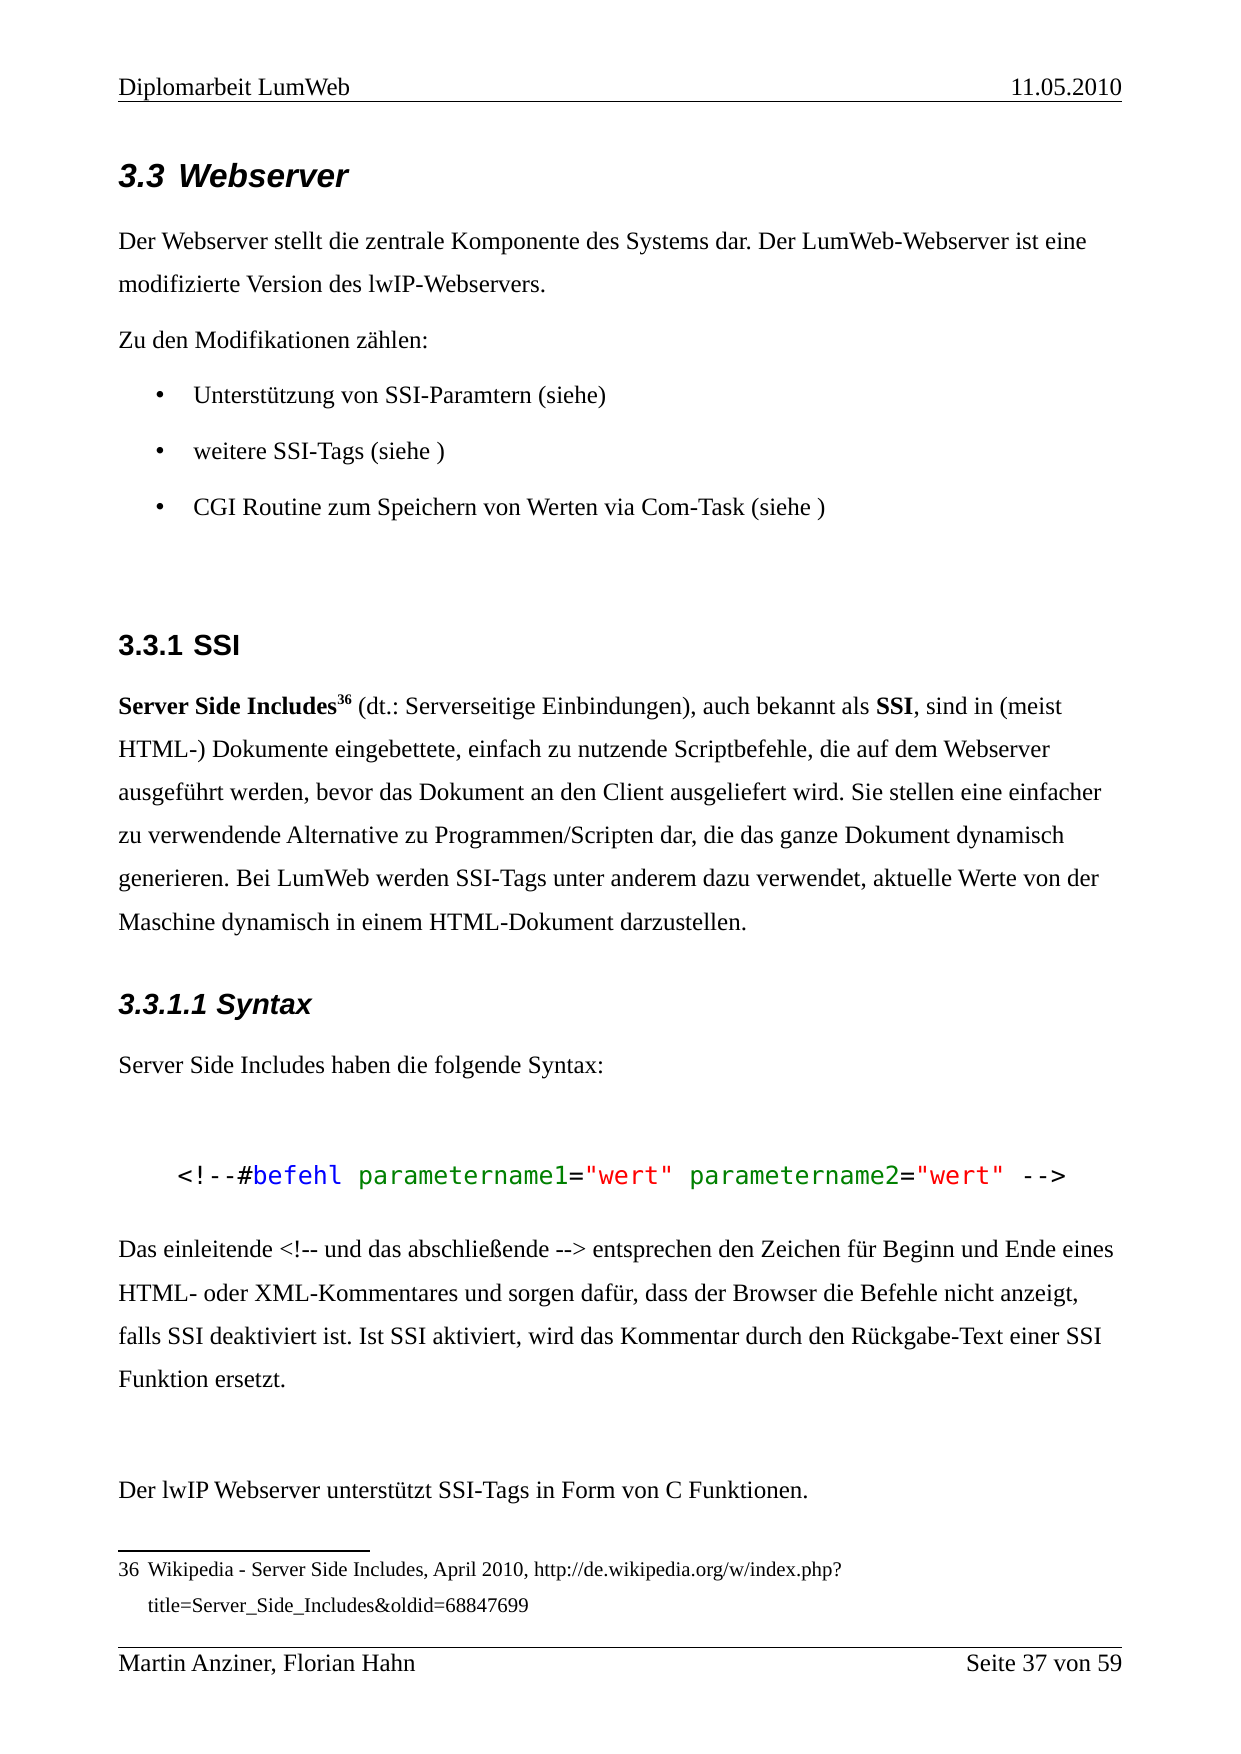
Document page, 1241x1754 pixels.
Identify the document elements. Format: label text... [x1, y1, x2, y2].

subtitle Webserver [118, 156, 1122, 194]
subtitle Syntax [118, 987, 1122, 1021]
text Der lwIP Webserver unterstützt SSI-Tags in Form von C Funktionen. [118, 1475, 1122, 1504]
text Server Side Includes (dt.: Serverseitige Einbindungen), auch bekannt als SSI, sind in (meist HTML-) Dokumente eingebettete, einfach zu nutzende Scriptbefehle, die auf dem Webserver ausgeführt werden, bevor das Dokument an den Client ausgeliefert wird. Sie stellen eine einfacher zu verwendende Alternative zu Programmen/Scripten dar, die das ganze Dokument dynamisch generieren. Bei LumWeb werden SSI-Tags unter anderem dazu verwendet, aktuelle Werte von der Maschine dynamisch in einem HTML-Dokument darzustellen. [118, 691, 1122, 935]
text Zu den Modifikationen zählen: [118, 325, 1122, 354]
text Das einleitende <!-- und das abschließende --> entsprechen den Zeichen für Beginn und Ende eines HTML- oder XML-Kommentares und sorgen dafür, dass der Browser die Befehle nicht anzeigt, falls SSI deaktiviert ist. Ist SSI aktiviert, wird das Kommentar durch den Rückgabe-Text einer SSI Funktion ersetzt. [118, 1234, 1122, 1393]
text Server Side Includes haben die folgende Syntax: [118, 1050, 1122, 1079]
text Wikipedia - Server Side Includes, April 2010, http://de.wikipedia.org/w/index.php?title=Server_Side_Includes&oldid=68847699 [118, 1557, 1122, 1617]
list <!--#befehl parametername1="wert" parametername2="wert" --> [177, 1161, 1122, 1191]
subtitle SSI [118, 628, 1122, 662]
list weitere SSI-Tags (siehe ) [156, 436, 1122, 465]
list Unterstützung von SSI-Paramtern (siehe) [156, 381, 1122, 409]
list CGI Routine zum Speichern von Werten via Com-Task (siehe ) [156, 492, 1122, 521]
text Der Webserver stellt die zentrale Komponente des Systems dar. Der LumWeb-Webserver ist eine modifizierte Version des lwIP-Webservers. [118, 226, 1122, 298]
